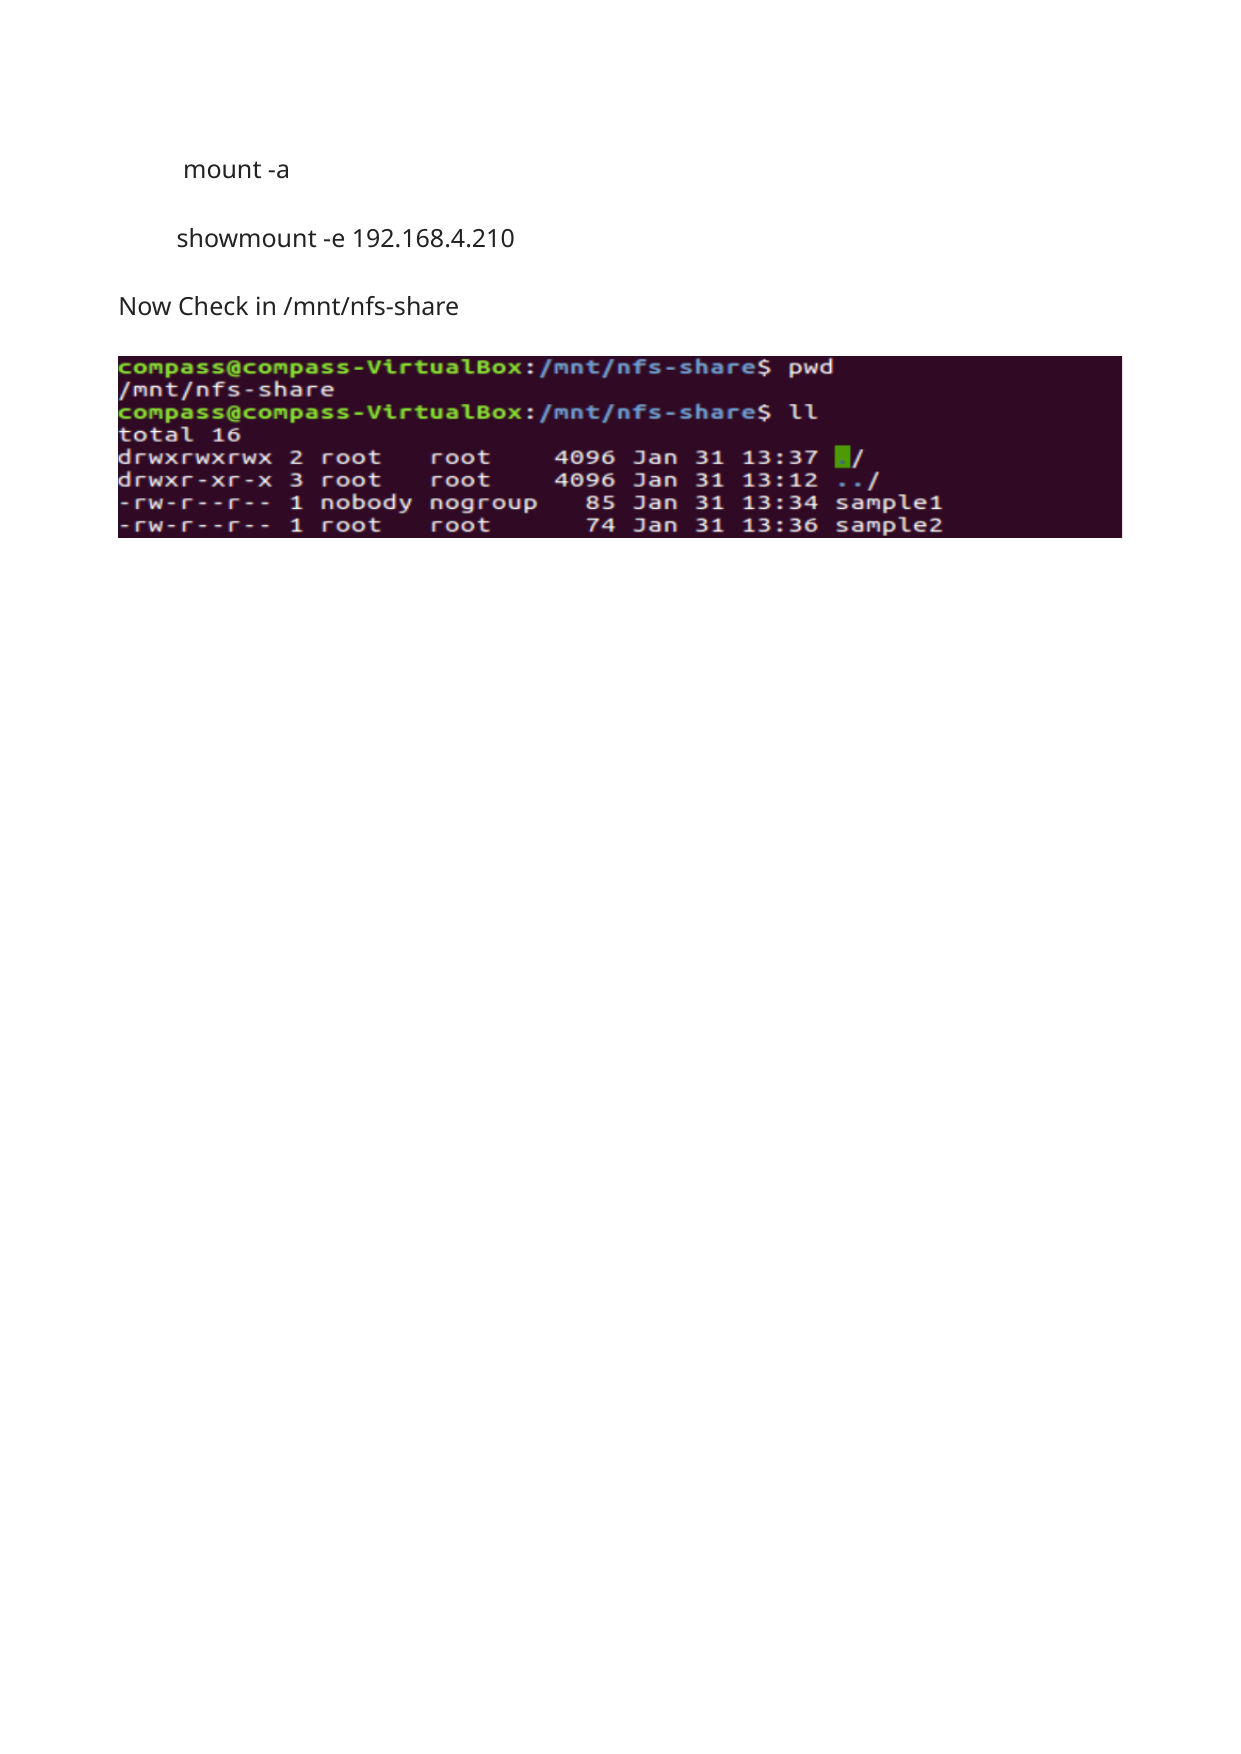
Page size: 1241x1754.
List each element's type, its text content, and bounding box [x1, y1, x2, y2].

text showmount -e 192.168.4.210 [118, 220, 1122, 254]
text mount -a [118, 152, 1122, 186]
picture [118, 356, 1123, 538]
text Now Check in /mnt/nfs-share [118, 288, 1122, 322]
